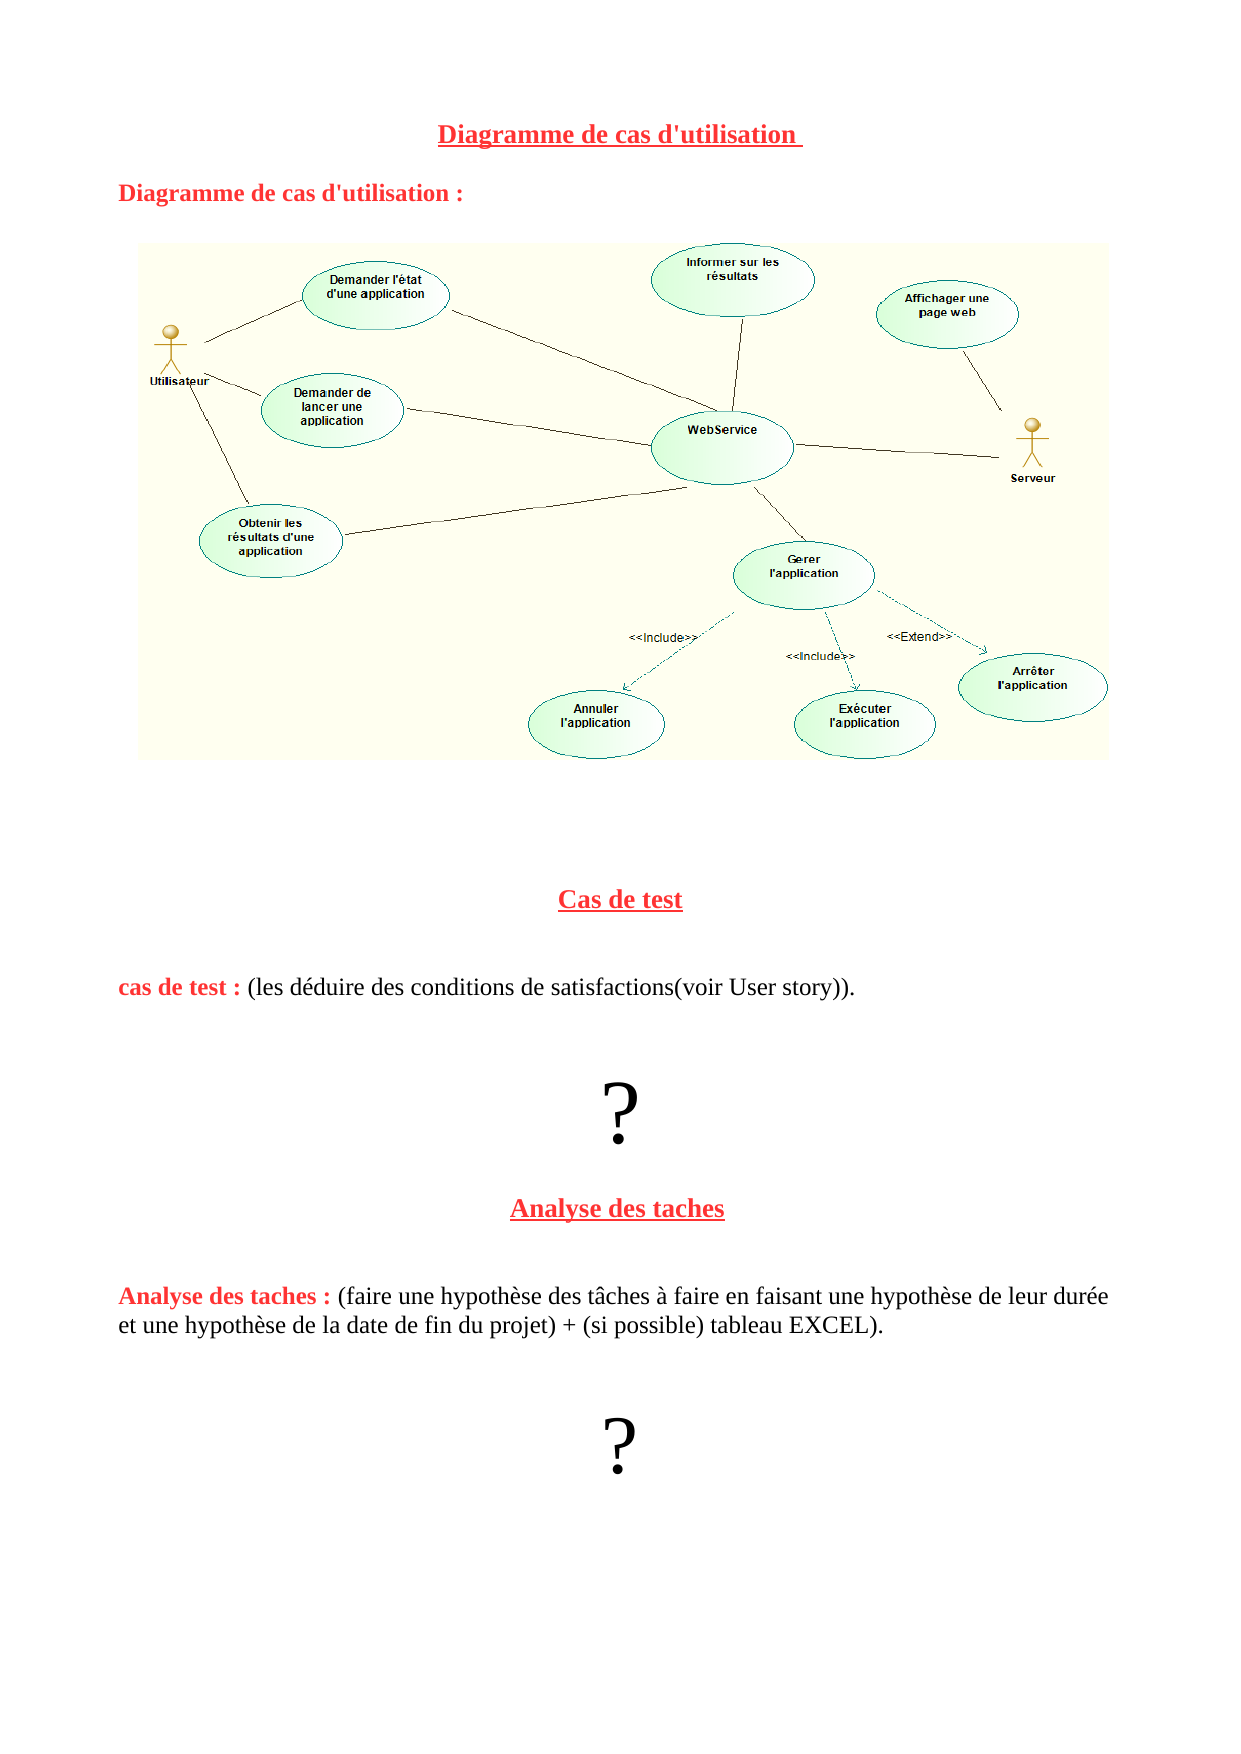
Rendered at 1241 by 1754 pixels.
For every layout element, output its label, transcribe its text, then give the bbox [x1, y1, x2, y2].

text Diagramme de cas d'utilisation : [118, 178, 1122, 207]
text ? [118, 1396, 1122, 1492]
text Cas de test [118, 883, 1122, 914]
text Diagramme de cas d'utilisation [118, 118, 1122, 149]
text ? [118, 1058, 1122, 1163]
picture [128, 233, 1120, 769]
text cas de test : (les déduire des conditions de satisfactions(voir User story)). [118, 972, 1122, 1001]
text Analyse des taches : (faire une hypothèse des tâches à faire en faisant une hypothèse de leur durée et une hypothèse de la date de fin du projet) + (si possible) tableau EXCEL). [118, 1281, 1122, 1338]
text Analyse des taches [118, 1192, 1122, 1223]
